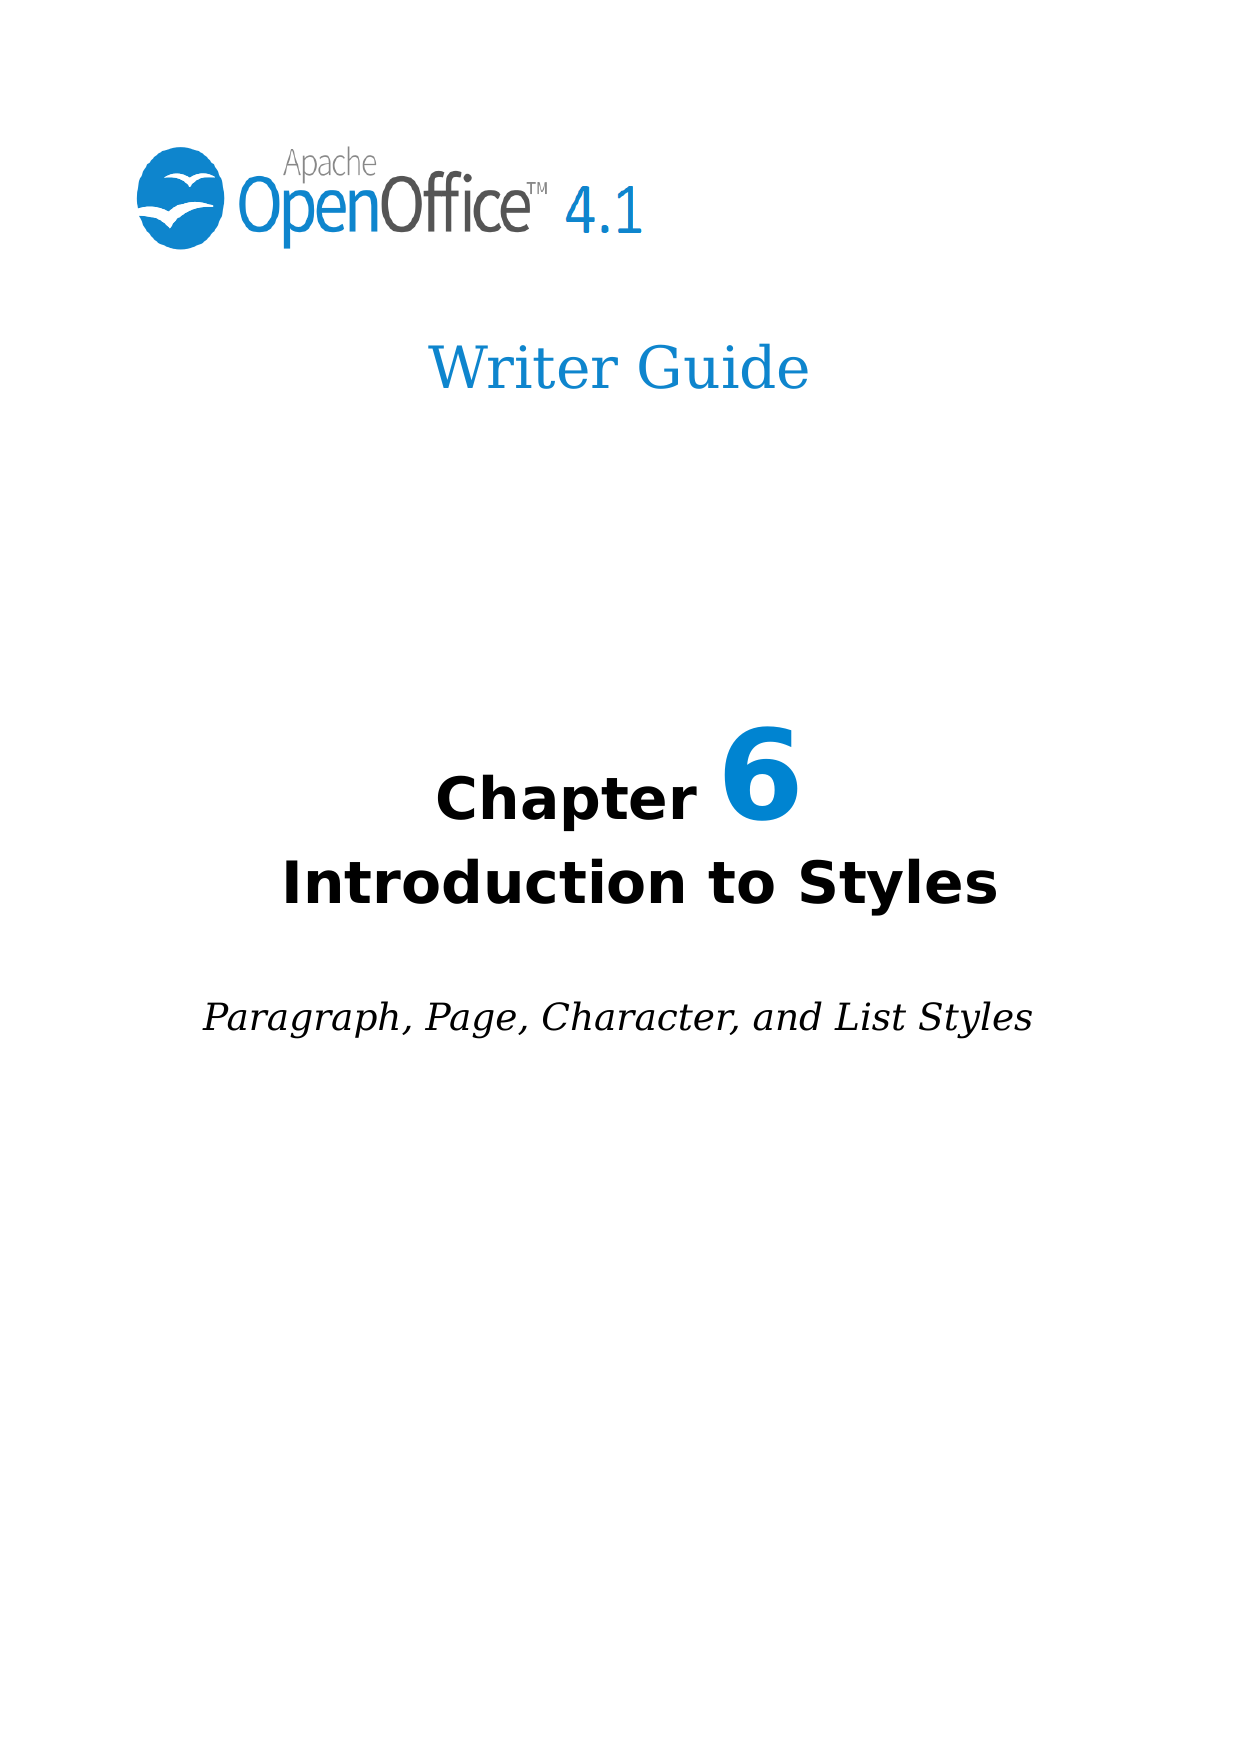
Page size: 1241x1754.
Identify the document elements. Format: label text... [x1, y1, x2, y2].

subtitle Paragraph, Page, Character, and List Styles [136, 995, 1104, 1039]
text Writer Guide [136, 334, 1104, 402]
subtitle Chapter 6 Introduction to Styles [136, 703, 1104, 917]
picture [135, 123, 651, 272]
